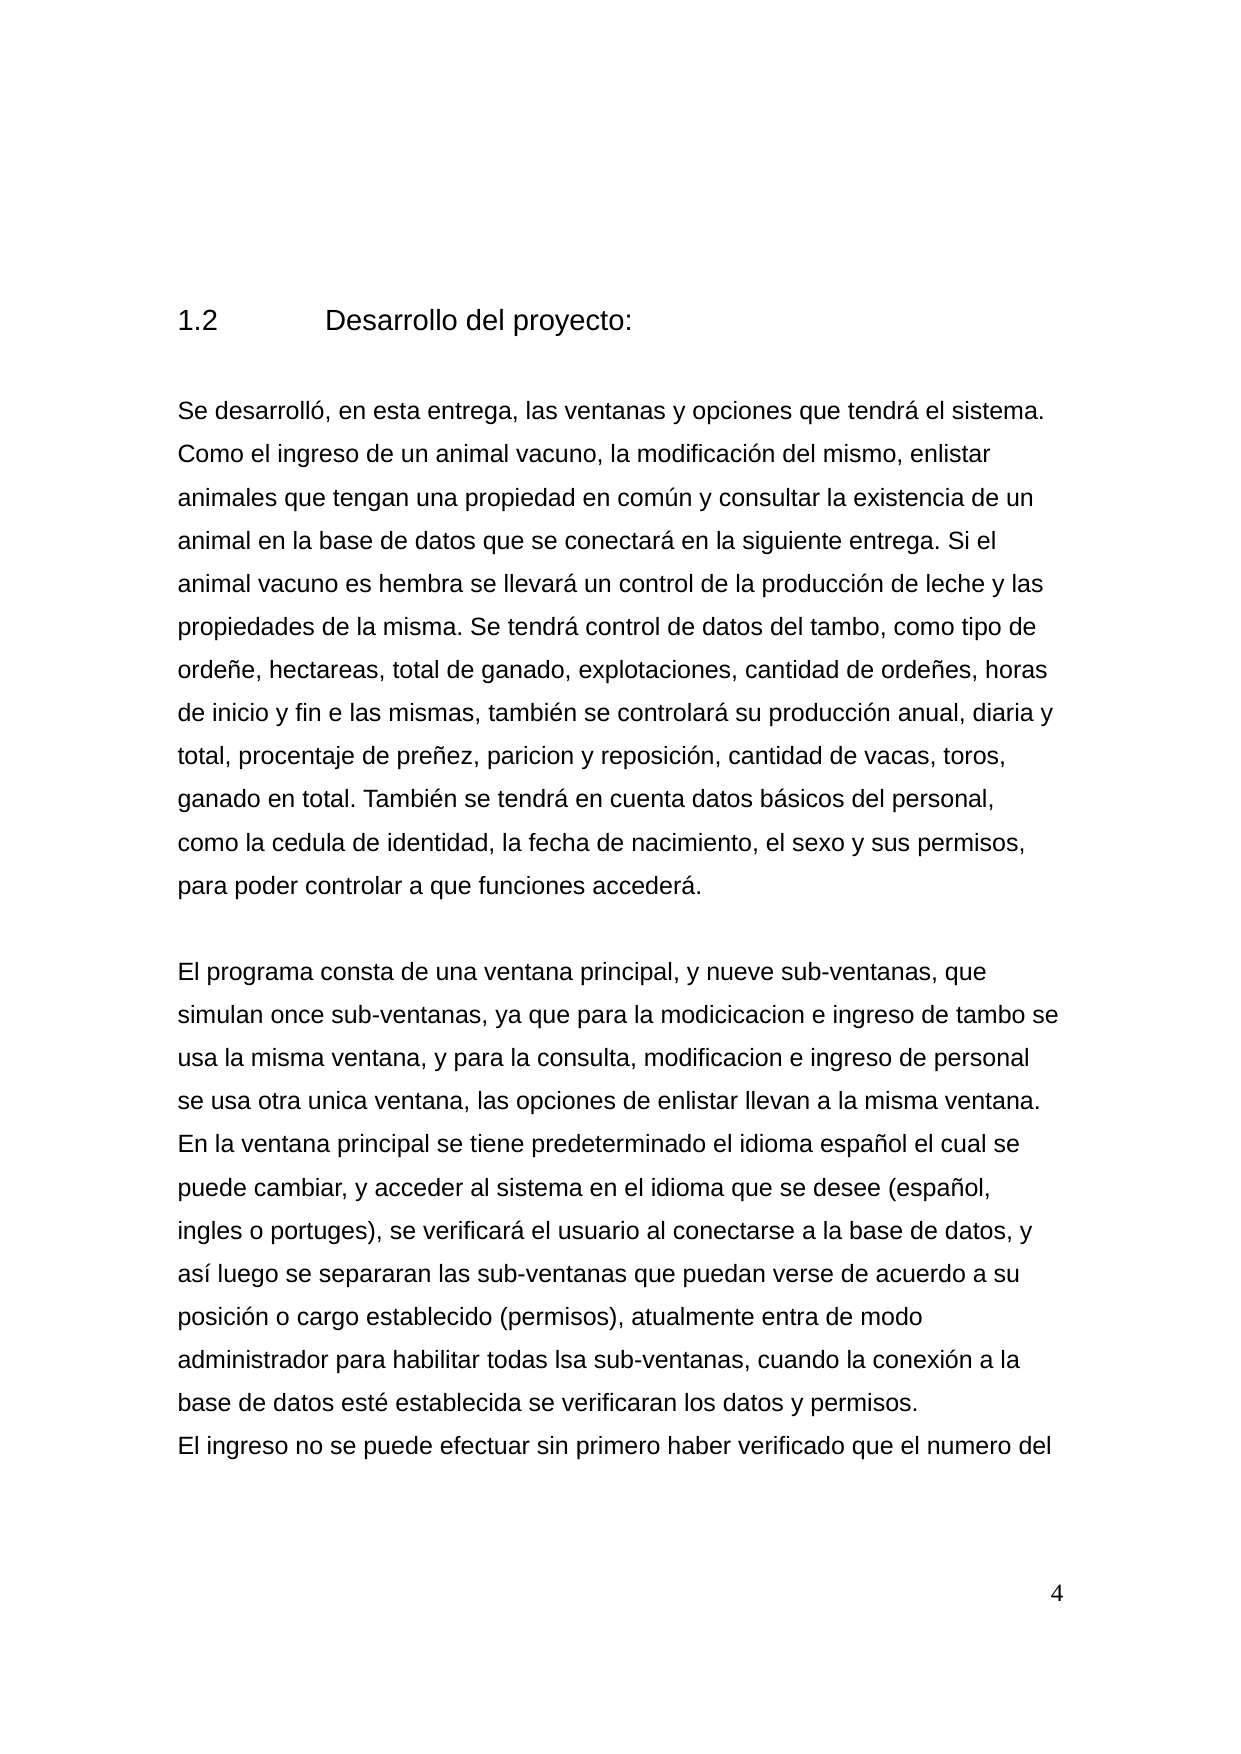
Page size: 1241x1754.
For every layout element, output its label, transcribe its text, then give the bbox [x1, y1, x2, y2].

text El programa consta de una ventana principal, y nueve sub-ventanas, que simulan once sub-ventanas, ya que para la modicicacion e ingreso de tambo se usa la misma ventana, y para la consulta, modificacion e ingreso de personal se usa otra unica ventana, las opciones de enlistar llevan a la misma ventana. [177, 957, 1063, 1115]
text El ingreso no se puede efectuar sin primero haber verificado que el numero del [177, 1431, 1063, 1460]
text 1.2 Desarrollo del proyecto: [177, 303, 1063, 336]
text En la ventana principal se tiene predeterminado el idioma español el cual se puede cambiar, y acceder al sistema en el idioma que se desee (español, ingles o portuges), se verificará el usuario al conectarse a la base de datos, y así luego se separaran las sub-ventanas que puedan verse de acuerdo a su posición o cargo establecido (permisos), atualmente entra de modo administrador para habilitar todas lsa sub-ventanas, cuando la conexión a la base de datos esté establecida se verificaran los datos y permisos. [177, 1129, 1063, 1417]
text Se desarrolló, en esta entrega, las ventanas y opciones que tendrá el sistema. Como el ingreso de un animal vacuno, la modificación del mismo, enlistar animales que tengan una propiedad en común y consultar la existencia de un animal en la base de datos que se conectará en la siguiente entrega. Si el animal vacuno es hembra se llevará un control de la producción de leche y las propiedades de la misma. Se tendrá control de datos del tambo, como tipo de ordeñe, hectareas, total de ganado, explotaciones, cantidad de ordeñes, horas de inicio y fin e las mismas, también se controlará su producción anual, diaria y total, procentaje de preñez, paricion y reposición, cantidad de vacas, toros, ganado en total. También se tendrá en cuenta datos básicos del personal, como la cedula de identidad, la fecha de nacimiento, el sexo y sus permisos, para poder controlar a que funciones accederá. [177, 396, 1063, 899]
